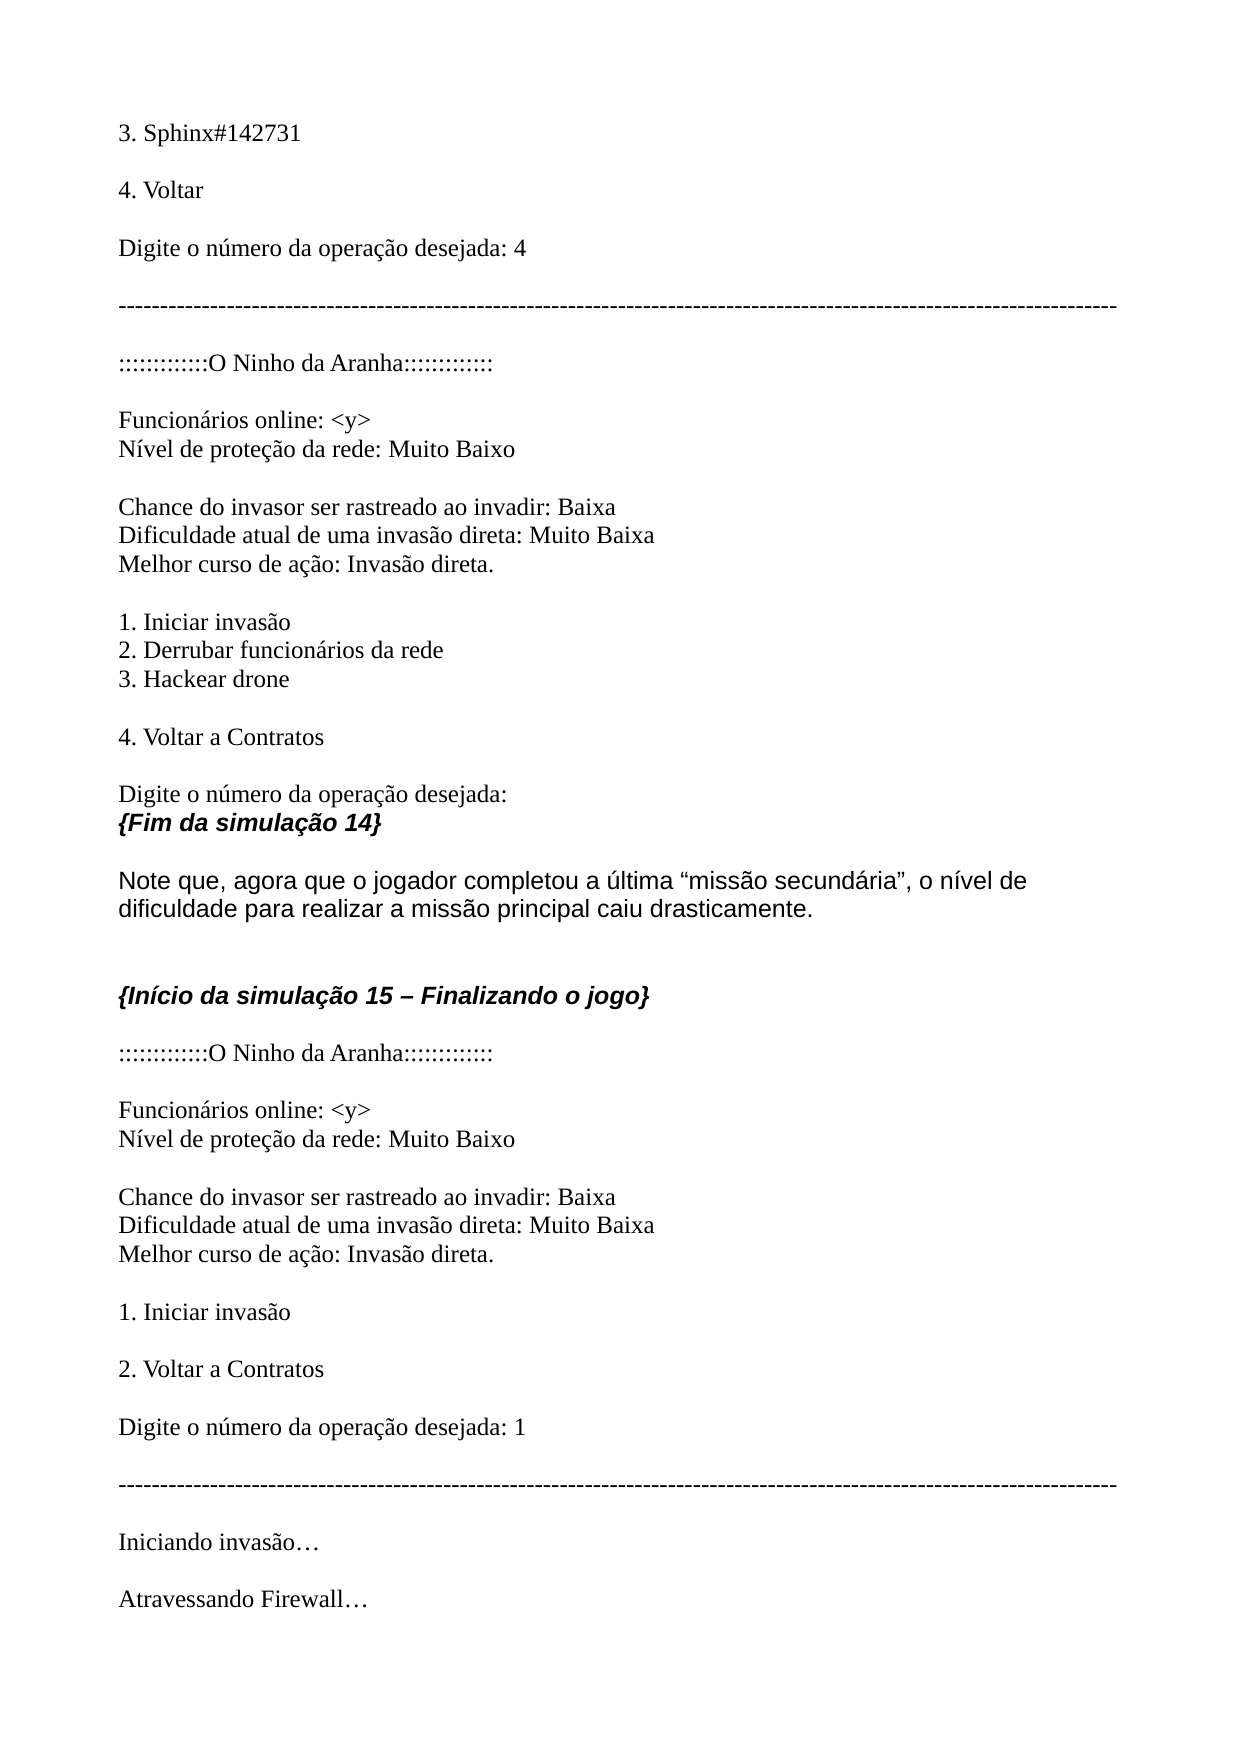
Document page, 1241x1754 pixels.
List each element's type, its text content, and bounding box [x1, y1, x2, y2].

text :::::::::::::O Ninho da Aranha::::::::::::: [118, 348, 1122, 377]
text Note que, agora que o jogador completou a última “missão secundária”, o nível de dificuldade para realizar a missão principal caiu drasticamente. [118, 866, 1122, 923]
text ------------------------------------------------------------------------------------------------------------------------ [118, 1469, 1122, 1498]
text :::::::::::::O Ninho da Aranha::::::::::::: [118, 1038, 1122, 1067]
text 2. Voltar a Contratos [118, 1354, 1122, 1383]
text 3. Hackear drone [118, 664, 1122, 693]
text 3. Sphinx#142731 [118, 118, 1122, 147]
text Melhor curso de ação: Invasão direta. [118, 1239, 1122, 1268]
text Nível de proteção da rede: Muito Baixo [118, 434, 1122, 463]
text Digite o número da operação desejada: 4 [118, 233, 1122, 262]
text Melhor curso de ação: Invasão direta. [118, 549, 1122, 578]
text Digite o número da operação desejada: [118, 779, 1122, 808]
text 4. Voltar a Contratos [118, 722, 1122, 751]
text Dificuldade atual de uma invasão direta: Muito Baixa [118, 1211, 1122, 1239]
text 1. Iniciar invasão [118, 607, 1122, 636]
text {Fim da simulação 14} [118, 808, 1122, 837]
text Atravessando Firewall… [118, 1584, 1122, 1613]
text Chance do invasor ser rastreado ao invadir: Baixa [118, 492, 1122, 521]
text Funcionários online: <y> [118, 406, 1122, 434]
text 1. Iniciar invasão [118, 1297, 1122, 1326]
text Iniciando invasão… [118, 1527, 1122, 1556]
text 2. Derrubar funcionários da rede [118, 636, 1122, 664]
text Digite o número da operação desejada: 1 [118, 1412, 1122, 1441]
text 4. Voltar [118, 176, 1122, 204]
text Chance do invasor ser rastreado ao invadir: Baixa [118, 1182, 1122, 1211]
text Funcionários online: <y> [118, 1096, 1122, 1124]
text ------------------------------------------------------------------------------------------------------------------------ [118, 291, 1122, 319]
text {Início da simulação 15 – Finalizando o jogo} [118, 981, 1122, 1009]
text Nível de proteção da rede: Muito Baixo [118, 1124, 1122, 1153]
text Dificuldade atual de uma invasão direta: Muito Baixa [118, 521, 1122, 549]
